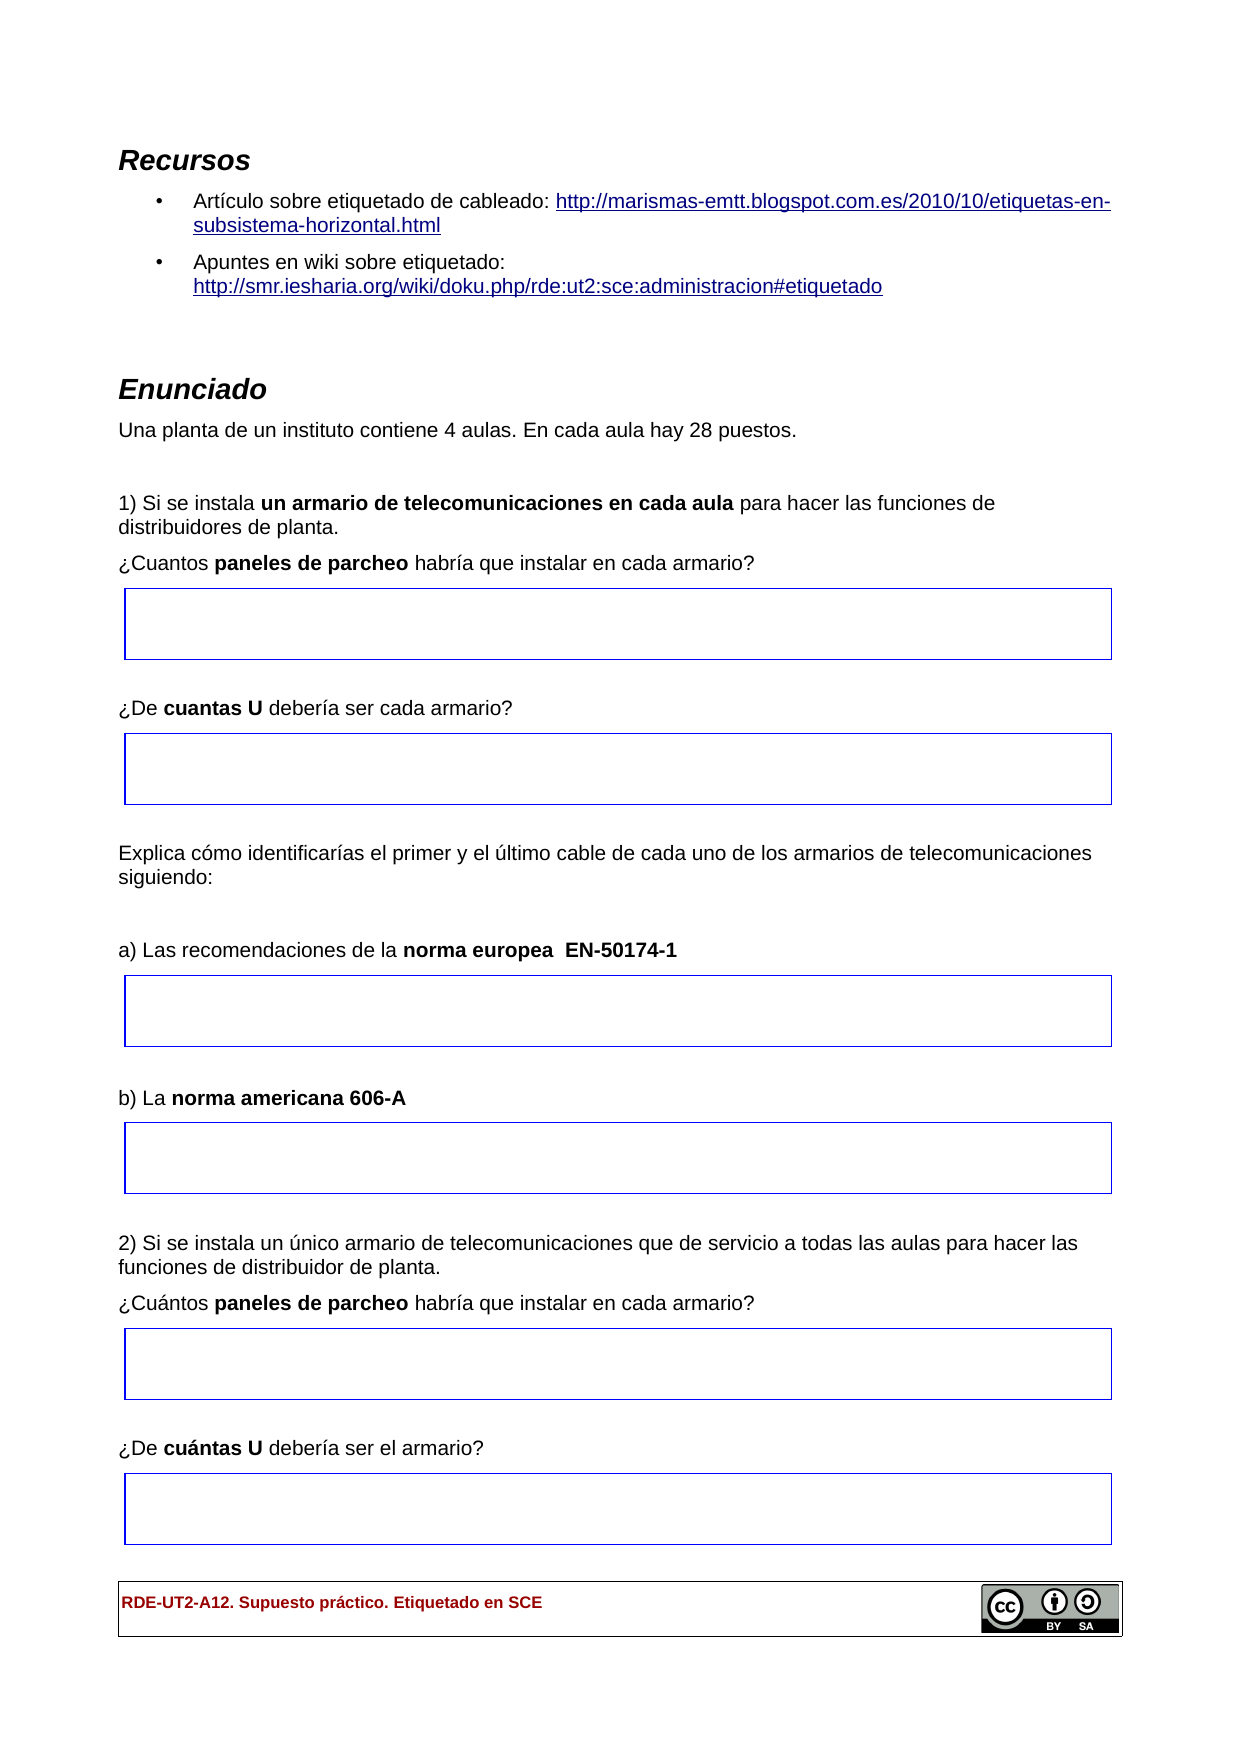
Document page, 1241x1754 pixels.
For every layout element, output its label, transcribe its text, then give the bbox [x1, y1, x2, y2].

subtitle Enunciado [118, 372, 1122, 405]
subtitle Recursos [118, 143, 1122, 177]
picture [981, 1584, 1119, 1633]
text 2) Si se instala un único armario de telecomunicaciones que de servicio a todas las aulas para hacer las funciones de distribuidor de planta. [118, 1231, 1122, 1279]
text Una planta de un instituto contiene 4 aulas. En cada aula hay 28 puestos. [118, 418, 1122, 442]
text ¿De cuantas U debería ser cada armario? [118, 696, 1122, 720]
text 1) Si se instala un armario de telecomunicaciones en cada aula para hacer las funciones de distribuidores de planta. [118, 491, 1122, 538]
text ¿De cuántas U debería ser el armario? [118, 1436, 1122, 1460]
text ¿Cuantos paneles de parcheo habría que instalar en cada armario? [118, 551, 1122, 575]
table_header [126, 976, 1111, 1046]
table_header [126, 589, 1111, 659]
list Artículo sobre etiquetado de cableado: http://marismas-emtt.blogspot.com.es/2010/10/etiquetas-en-subsistema-horizontal.html [156, 189, 1122, 237]
text Explica cómo identificarías el primer y el último cable de cada uno de los armarios de telecomunicaciones siguiendo: [118, 841, 1122, 889]
text a) Las recomendaciones de la norma europea EN-50174-1 [118, 938, 1122, 962]
table_header [126, 1123, 1111, 1193]
table_header [126, 1329, 1111, 1399]
table_header [126, 734, 1111, 804]
text b) La norma americana 606-A [118, 1086, 1122, 1109]
table_header [126, 1474, 1111, 1544]
text ¿Cuántos paneles de parcheo habría que instalar en cada armario? [118, 1291, 1122, 1315]
list Apuntes en wiki sobre etiquetado: http://smr.iesharia.org/wiki/doku.php/rde:ut2:sce:administracion#etiquetado [156, 250, 1122, 298]
